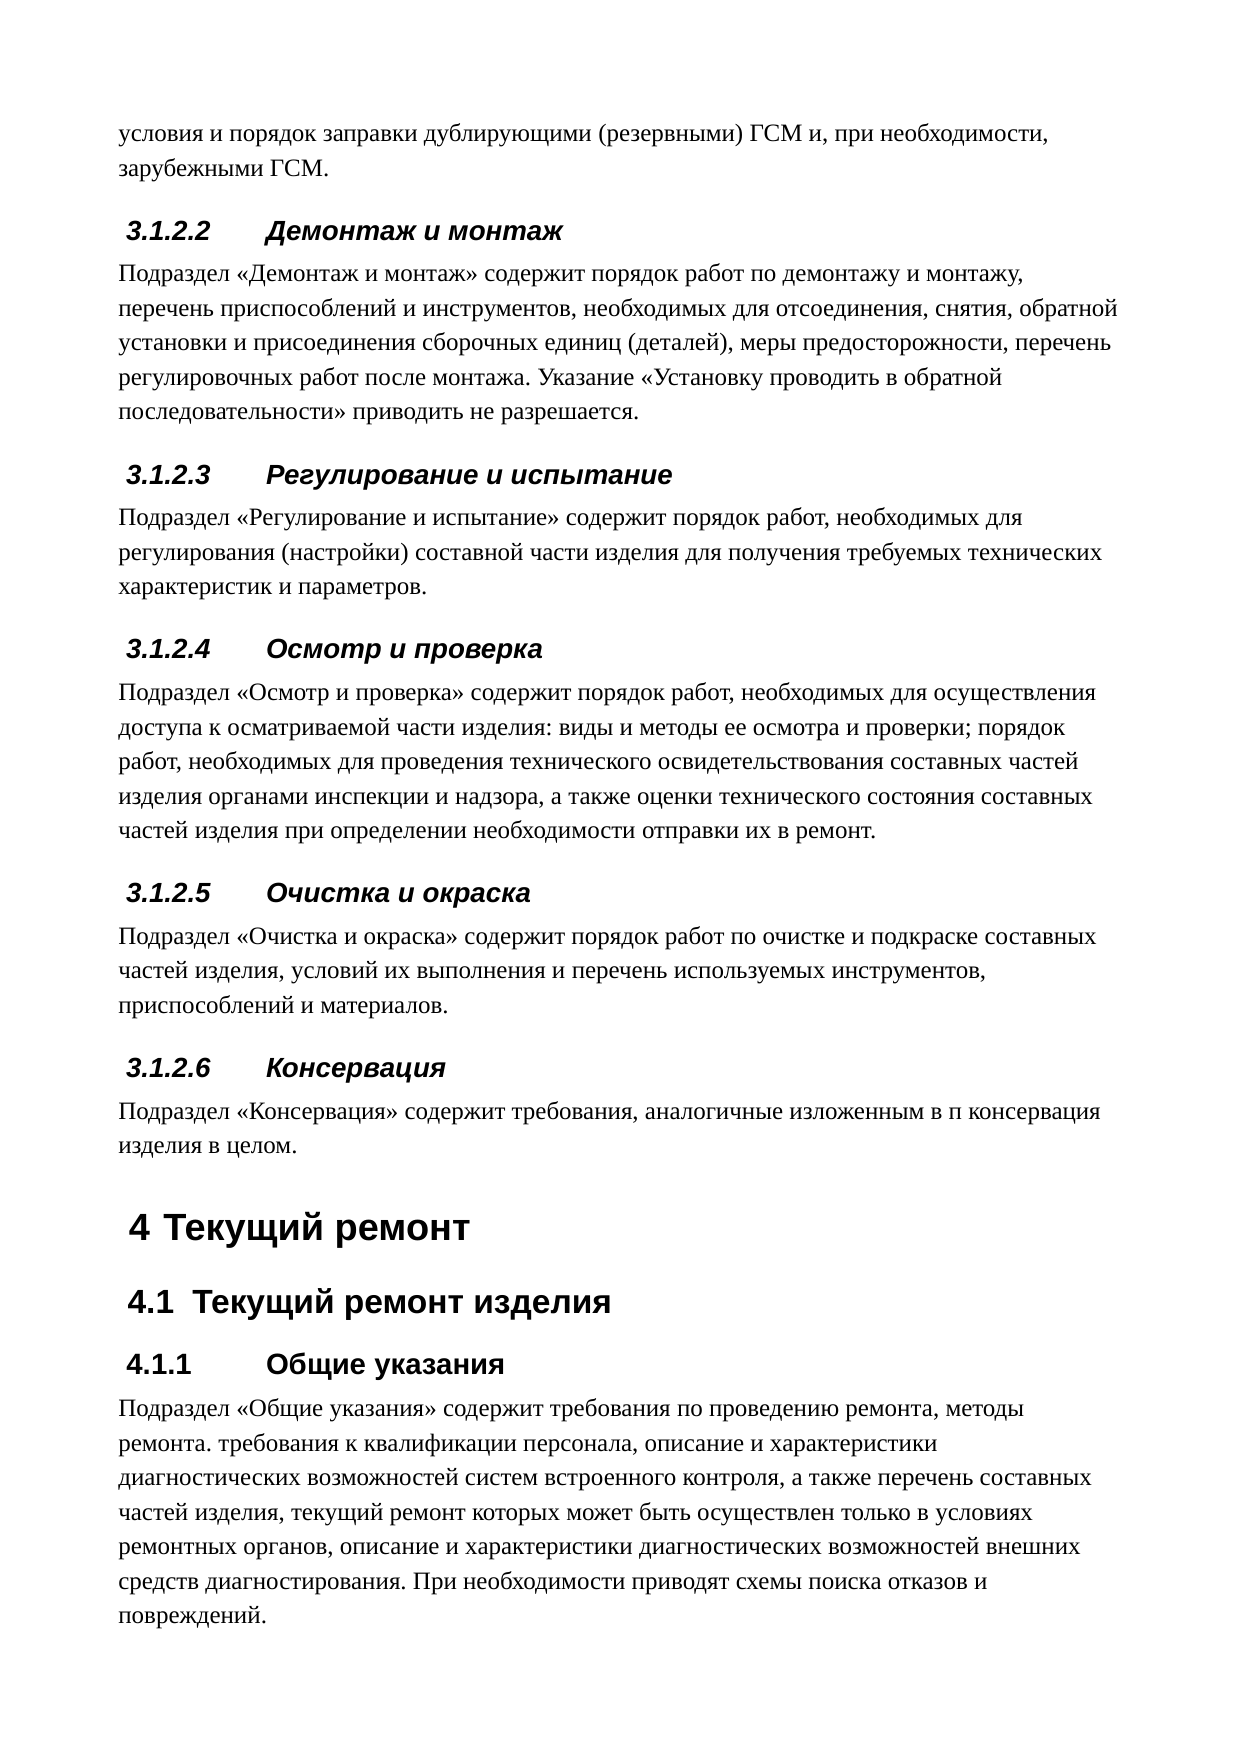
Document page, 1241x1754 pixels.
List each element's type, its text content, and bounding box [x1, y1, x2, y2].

text Подраздел «Общие указания» содержит требования по проведению ремонта, методы ремонта. требования к квалификации персонала, описание и характеристики диагностических возможностей систем встроенного контроля, а также перечень составных частей изделия, текущий ремонт которых может быть осуществлен только в условиях ремонтных органов, описание и характеристики диагностических возможностей внешних средств диагностирования. При необходимости приводят схемы поиска отказов и повреждений. [118, 1393, 1122, 1629]
text Подраздел «Осмотр и проверка» содержит порядок работ, необходимых для осуществления доступа к осматриваемой части изделия: виды и методы ее осмотра и проверки; порядок работ, необходимых для проведения технического освидетельствования составных частей изделия органами инспекции и надзора, а также оценки технического состояния составных частей изделия при определении необходимости отправки их в ремонт. [118, 677, 1122, 844]
subtitle Консервация [118, 1052, 1122, 1083]
subtitle Демонтаж и монтаж [118, 214, 1122, 246]
text Подраздел «Консервация» содержит требования, аналогичные изложенным в п консервация изделия в целом. [118, 1096, 1122, 1159]
subtitle Очистка и окраска [118, 877, 1122, 909]
text условия и порядок заправки дублирующими (резервными) ГСМ и, при необходимости, зарубежными ГСМ. [118, 118, 1122, 181]
subtitle Общие указания [118, 1347, 1122, 1381]
subtitle Осмотр и проверка [118, 633, 1122, 665]
subtitle Регулирование и испытание [118, 458, 1122, 490]
text Подраздел «Демонтаж и монтаж» содержит порядок работ по демонтажу и монтажу, перечень приспособлений и инструментов, необходимых для отсоединения, снятия, обратной установки и присоединения сборочных единиц (деталей), меры предосторожности, перечень регулировочных работ после монтажа. Указание «Установку проводить в обратной последовательности» приводить не разрешается. [118, 258, 1122, 425]
text Подраздел «Регулирование и испытание» содержит порядок работ, необходимых для регулирования (настройки) составной части изделия для получения требуемых технических характеристик и параметров. [118, 502, 1122, 600]
subtitle Текущий ремонт изделия [118, 1282, 1122, 1320]
text Подраздел «Очистка и окраска» содержит порядок работ по очистке и подкраске составных частей изделия, условий их выполнения и перечень используемых инструментов, приспособлений и материалов. [118, 921, 1122, 1019]
subtitle Текущий ремонт [118, 1204, 1122, 1248]
